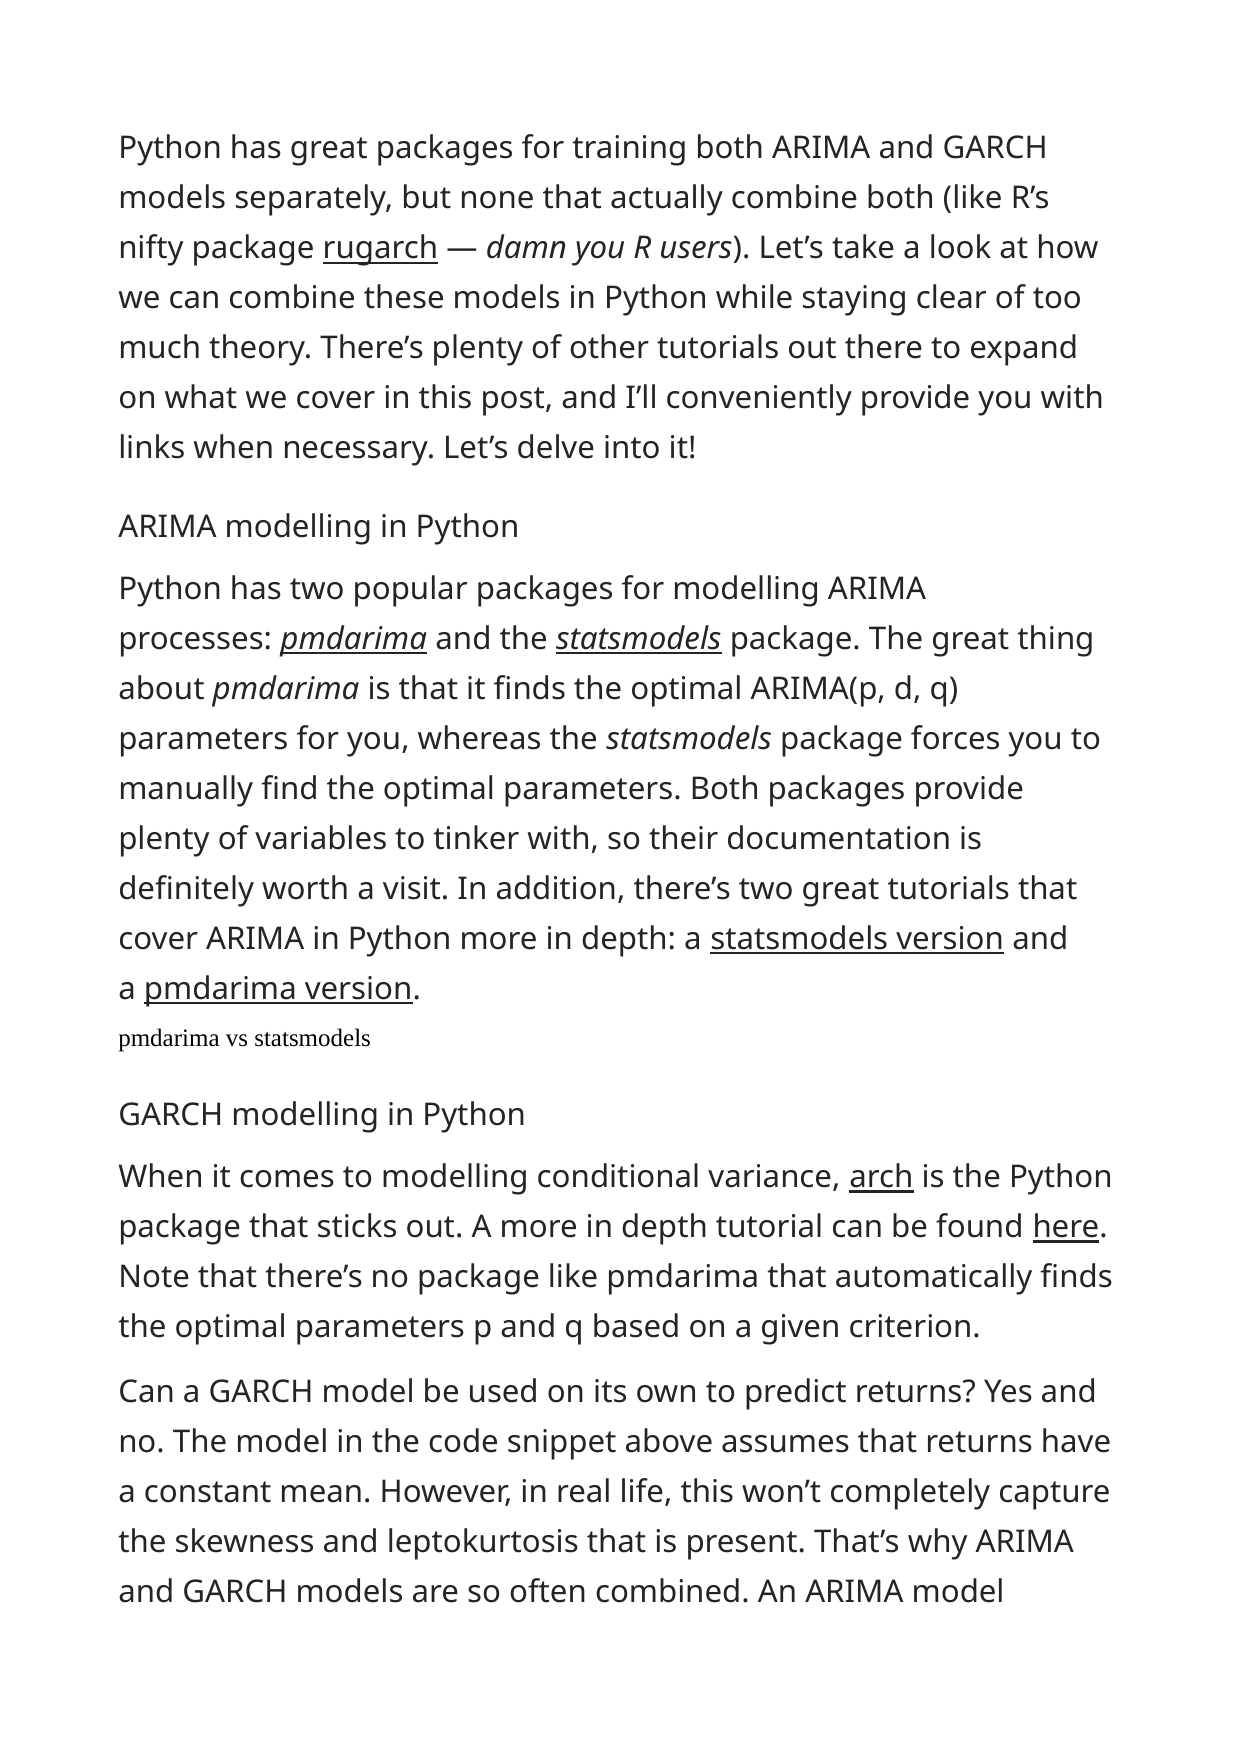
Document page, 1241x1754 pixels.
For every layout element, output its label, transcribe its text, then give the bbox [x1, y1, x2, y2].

subtitle GARCH modelling in Python [118, 1092, 1122, 1134]
subtitle ARIMA modelling in Python [118, 503, 1122, 546]
text Python has great packages for training both ARIMA and GARCH models separately, but none that actually combine both (like R’s nifty package rugarch — damn you R users). Let’s take a look at how we can combine these models in Python while staying clear of too much theory. There’s plenty of other tutorials out there to expand on what we cover in this post, and I’ll conveniently provide you with links when necessary. Let’s delve into it! [118, 118, 1122, 468]
text Python has two popular packages for modelling ARIMA processes: pmdarima and the statsmodels package. The great thing about pmdarima is that it finds the optimal ARIMA(p, d, q) parameters for you, whereas the statsmodels package forces you to manually find the optimal parameters. Both packages provide plenty of variables to tinker with, so their documentation is definitely worth a visit. In addition, there’s two great tutorials that cover ARIMA in Python more in depth: a statsmodels version and a pmdarima version. [118, 559, 1122, 1009]
text Can a GARCH model be used on its own to predict returns? Yes and no. The model in the code snippet above assumes that returns have a constant mean. However, in real life, this won’t completely capture the skewness and leptokurtosis that is present. That’s why ARIMA and GARCH models are so often combined. An ARIMA model [118, 1361, 1122, 1611]
text pmdarima vs statsmodels [118, 1023, 1122, 1052]
text When it comes to modelling conditional variance, arch is the Python package that sticks out. A more in depth tutorial can be found here. Note that there’s no package like pmdarima that automatically finds the optimal parameters p and q based on a given criterion. [118, 1147, 1122, 1347]
